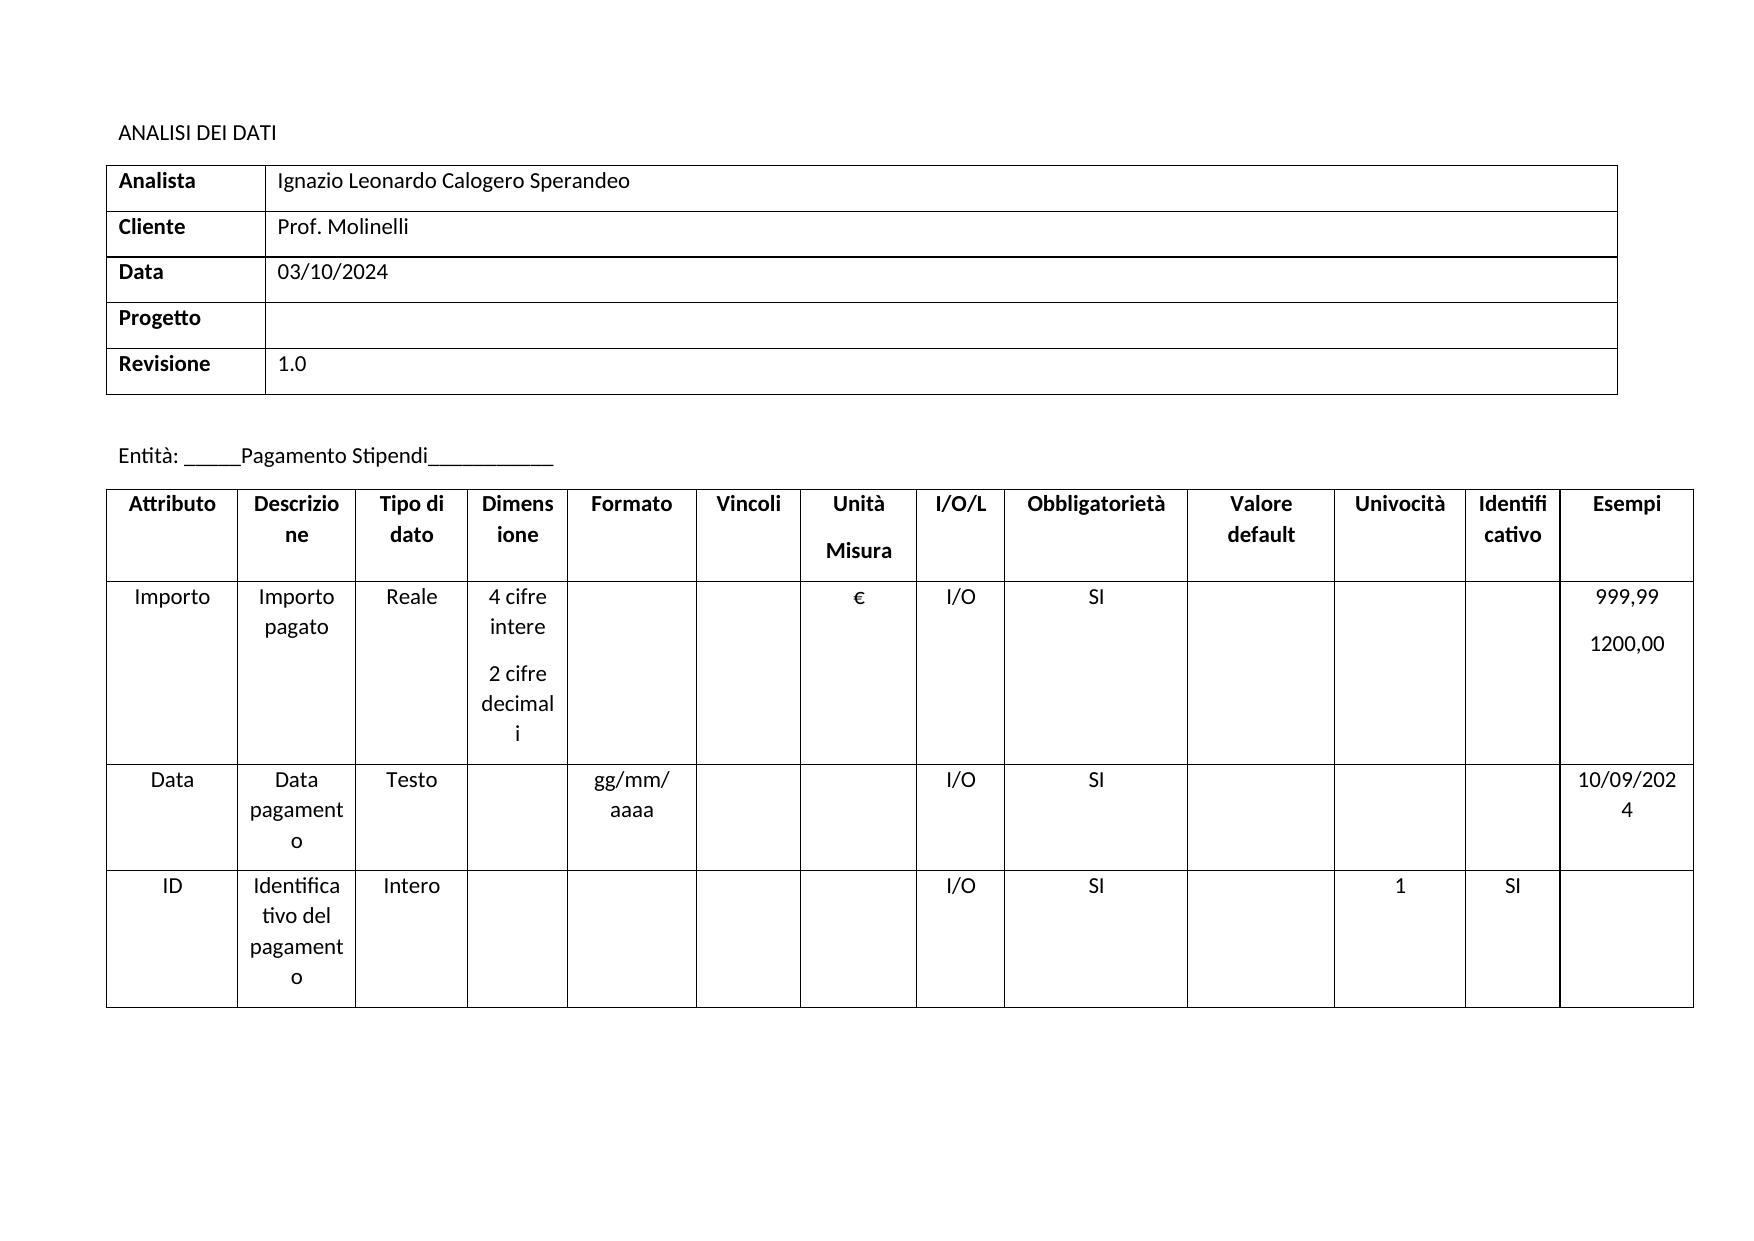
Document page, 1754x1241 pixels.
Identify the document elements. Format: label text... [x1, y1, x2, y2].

table_cell I/O [917, 871, 1004, 1007]
table_cell Prof. Molinelli [266, 212, 1617, 256]
table_cell 1.0 [266, 349, 1617, 394]
table_cell SI [1466, 871, 1559, 1007]
table_header Analista [107, 166, 265, 211]
text ANALISI DEI DATI [118, 118, 1606, 146]
table_cell [1466, 765, 1559, 870]
table_cell [1335, 765, 1465, 870]
table_header Univocità [1335, 490, 1465, 581]
table_cell Data [107, 258, 265, 302]
table_cell [468, 871, 567, 1007]
table_cell Testo [356, 765, 467, 870]
table_cell Revisione [107, 349, 265, 394]
table_cell [1561, 871, 1693, 1007]
table_cell ID [107, 871, 237, 1007]
table_cell Progetto [107, 303, 265, 348]
table_cell Identificativo del pagamento [238, 871, 355, 1007]
table_cell [801, 871, 916, 1007]
table_header Ignazio Leonardo Calogero Sperandeo [266, 166, 1617, 211]
table_header Esempi [1561, 490, 1693, 581]
table_cell SI [1005, 765, 1187, 870]
table_cell [697, 765, 800, 870]
table_header Obbligatorietà [1005, 490, 1187, 581]
table_header Formato [568, 490, 696, 581]
table_cell [697, 582, 800, 764]
table_cell Importo [107, 582, 237, 764]
table_cell 03/10/2024 [266, 258, 1617, 302]
table_cell [1188, 871, 1334, 1007]
table_cell SI [1005, 871, 1187, 1007]
table_header Unità Misura [801, 490, 916, 581]
table_cell Intero [356, 871, 467, 1007]
table_cell [568, 582, 696, 764]
table_cell [568, 871, 696, 1007]
table_cell Data [107, 765, 237, 870]
table_cell I/O [917, 765, 1004, 870]
table_cell [801, 765, 916, 870]
table_header Valore default [1188, 490, 1334, 581]
table_cell [266, 303, 1617, 348]
table_cell € [801, 582, 916, 764]
table_header Dimensione [468, 490, 567, 581]
text Entità: _____Pagamento Stipendi___________ [118, 442, 1606, 469]
table_header Descrizione [238, 490, 355, 581]
table_header Identificativo [1466, 490, 1559, 581]
table_cell I/O [917, 582, 1004, 764]
table_cell 4 cifre intere 2 cifre decimali [468, 582, 567, 764]
table_cell SI [1005, 582, 1187, 764]
table_cell 1 [1335, 871, 1465, 1007]
table_header I/O/L [917, 490, 1004, 581]
table_cell 999,99 1200,00 [1561, 582, 1693, 764]
table_header Tipo di dato [356, 490, 467, 581]
table_cell 10/09/2024 [1561, 765, 1693, 870]
table_cell [1466, 582, 1559, 764]
table_cell Data pagamento [238, 765, 355, 870]
table_cell [1335, 582, 1465, 764]
table_cell Cliente [107, 212, 265, 256]
table_cell Reale [356, 582, 467, 764]
table_header Attributo [107, 490, 237, 581]
table_cell [468, 765, 567, 870]
table_cell Importo pagato [238, 582, 355, 764]
table_cell gg/mm/aaaa [568, 765, 696, 870]
table_cell [697, 871, 800, 1007]
table_header Vincoli [697, 490, 800, 581]
table_cell [1188, 582, 1334, 764]
table_cell [1188, 765, 1334, 870]
